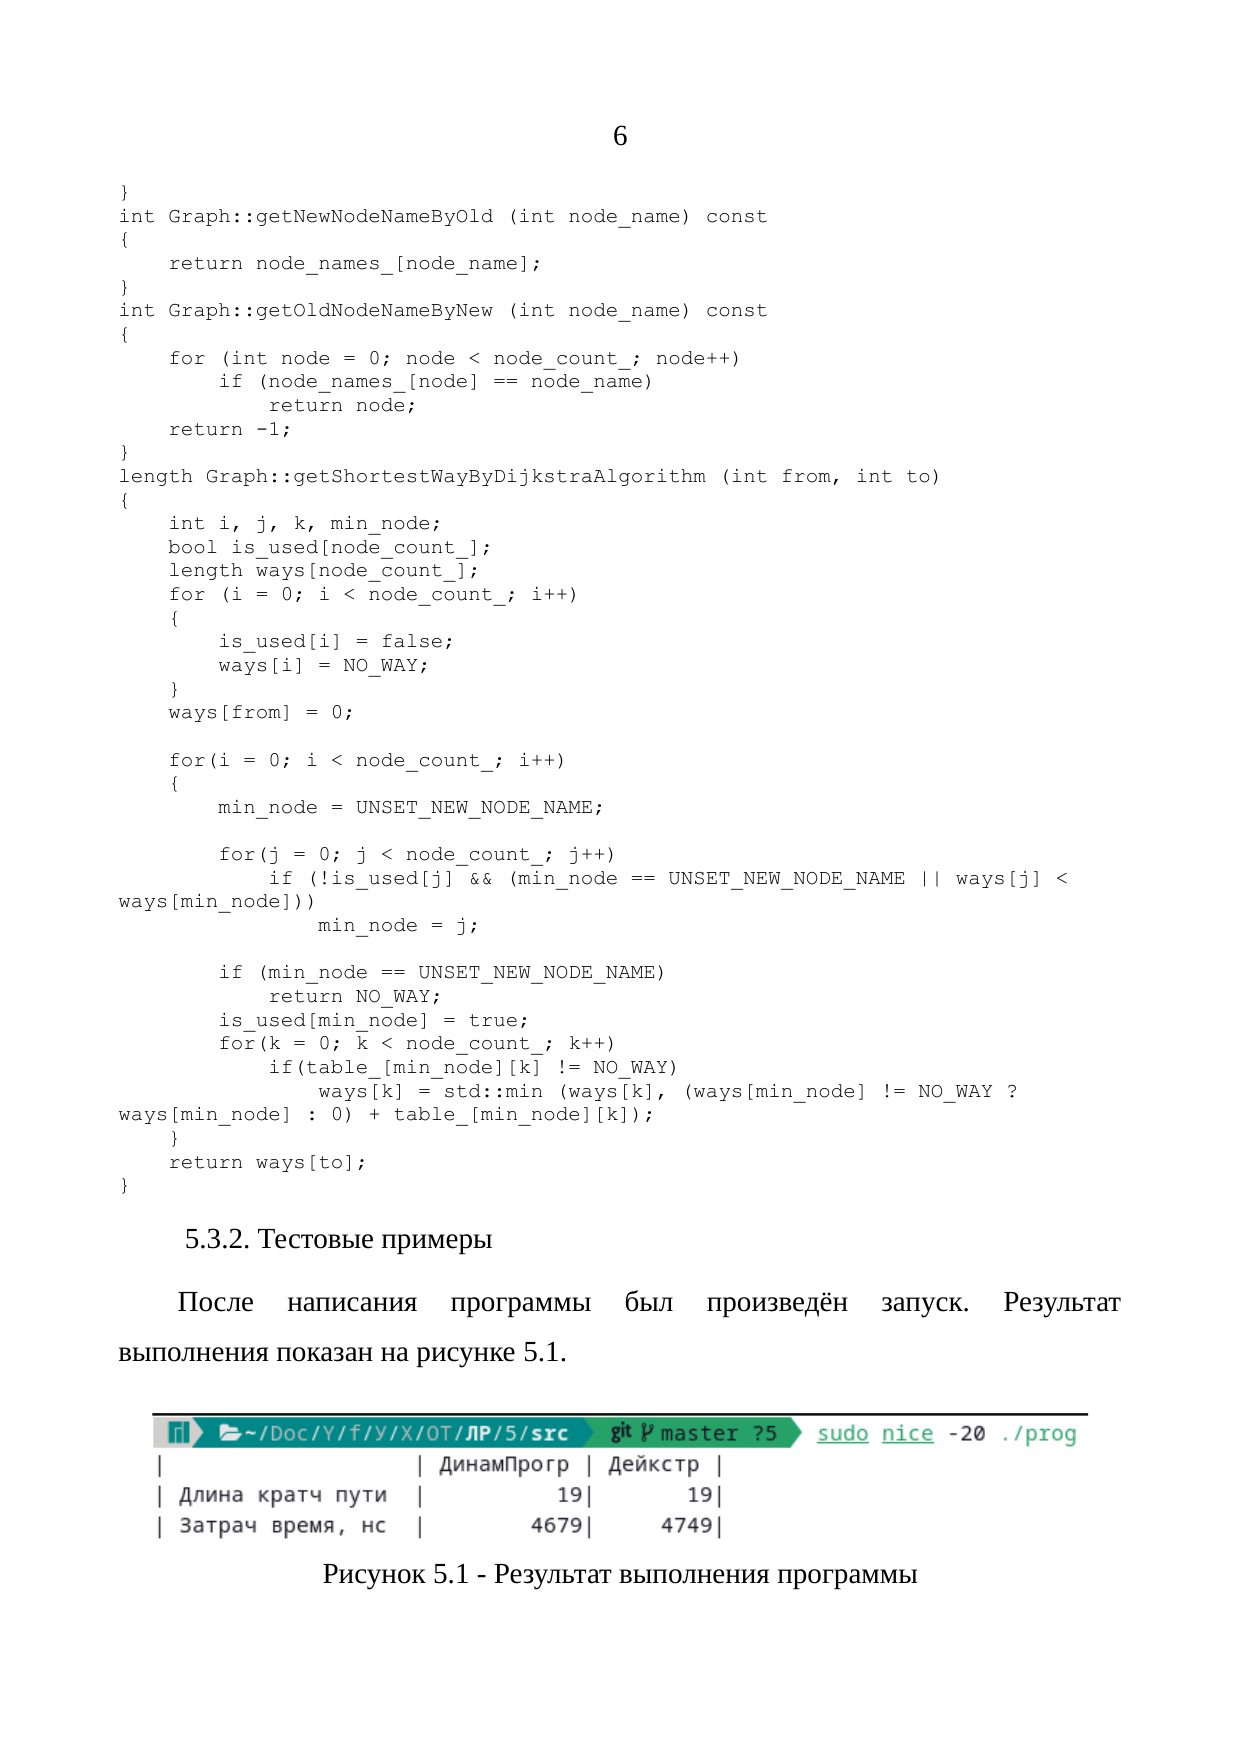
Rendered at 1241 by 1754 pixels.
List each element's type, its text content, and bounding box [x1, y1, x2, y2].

text } [118, 1127, 1122, 1151]
text { [118, 488, 1122, 512]
text for(j = 0; j < node_count_; j++) [118, 843, 1122, 867]
text length Graph::getShortestWayByDijkstraAlgorithm (int from, int to) [118, 465, 1122, 488]
text { [118, 323, 1122, 347]
text min_node = j; [118, 914, 1122, 938]
text int Graph::getOldNodeNameByNew (int node_name) const [118, 299, 1122, 323]
text for (i = 0; i < node_count_; i++) [118, 583, 1122, 607]
text for(k = 0; k < node_count_; k++) [118, 1032, 1122, 1056]
text { [118, 228, 1122, 252]
text { [118, 607, 1122, 630]
picture [152, 1413, 1089, 1540]
text if (node_names_[node] == node_name) [118, 370, 1122, 394]
text return ways[to]; [118, 1151, 1122, 1174]
text ways[k] = std::min (ways[k], (ways[min_node] != NO_WAY ? ways[min_node] : 0) + table_[min_node][k]); [118, 1080, 1122, 1127]
text } [118, 678, 1122, 701]
text } [118, 441, 1122, 465]
text } [118, 276, 1122, 299]
text int Graph::getNewNodeNameByOld (int node_name) const [118, 205, 1122, 228]
text bool is_used[node_count_]; [118, 536, 1122, 559]
text ways[i] = NO_WAY; [118, 654, 1122, 678]
text Рисунок 5.1 - Результат выполнения программы [152, 1540, 1088, 1589]
text length ways[node_count_]; [118, 559, 1122, 583]
text is_used[min_node] = true; [118, 1009, 1122, 1032]
text for (int node = 0; node < node_count_; node++) [118, 347, 1122, 370]
text return NO_WAY; [118, 985, 1122, 1009]
text int i, j, k, min_node; [118, 512, 1122, 536]
text } [118, 1174, 1122, 1198]
subtitle Тестовые примеры [118, 1222, 1122, 1255]
text return -1; [118, 418, 1122, 441]
text if(table_[min_node][k] != NO_WAY) [118, 1056, 1122, 1080]
text ways[from] = 0; [118, 701, 1122, 725]
text { [118, 772, 1122, 796]
text return node; [118, 394, 1122, 418]
text После написания программы был произведён запуск. Результат выполнения показан на рисунке 5.1. [118, 1284, 1122, 1367]
text if (!is_used[j] && (min_node == UNSET_NEW_NODE_NAME || ways[j] < ways[min_node])) [118, 867, 1122, 914]
text return node_names_[node_name]; [118, 252, 1122, 276]
text is_used[i] = false; [118, 630, 1122, 654]
text } [118, 181, 1122, 205]
text if (min_node == UNSET_NEW_NODE_NAME) [118, 961, 1122, 985]
text min_node = UNSET_NEW_NODE_NAME; [118, 796, 1122, 819]
text for(i = 0; i < node_count_; i++) [118, 749, 1122, 772]
